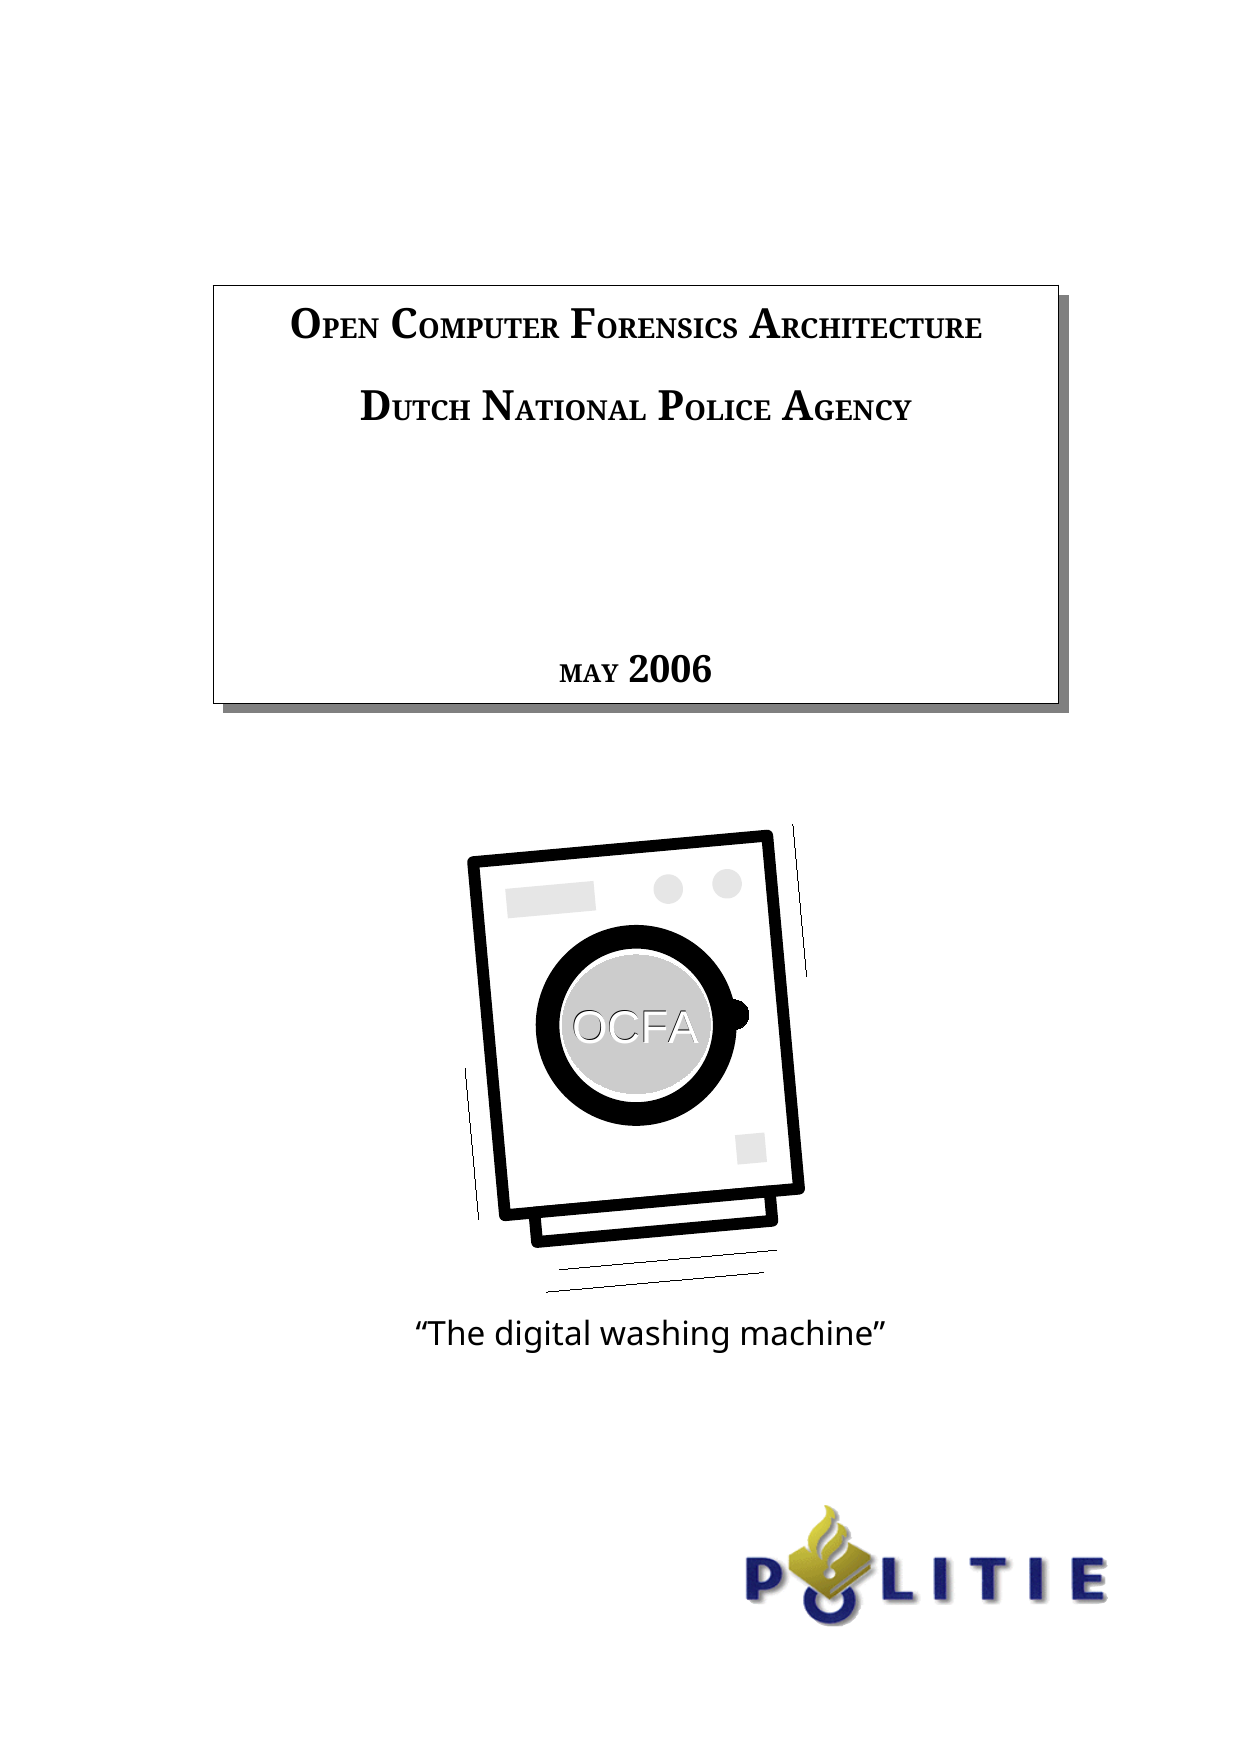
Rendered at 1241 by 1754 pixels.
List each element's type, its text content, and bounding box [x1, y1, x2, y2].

title Open Computer Forensics Architecture [229, 294, 1042, 351]
text “The digital washing machine” [331, 1309, 970, 1355]
picture [745, 1505, 1108, 1627]
title may 2006 [229, 642, 1042, 693]
title Dutch National Police Agency [229, 376, 1042, 433]
